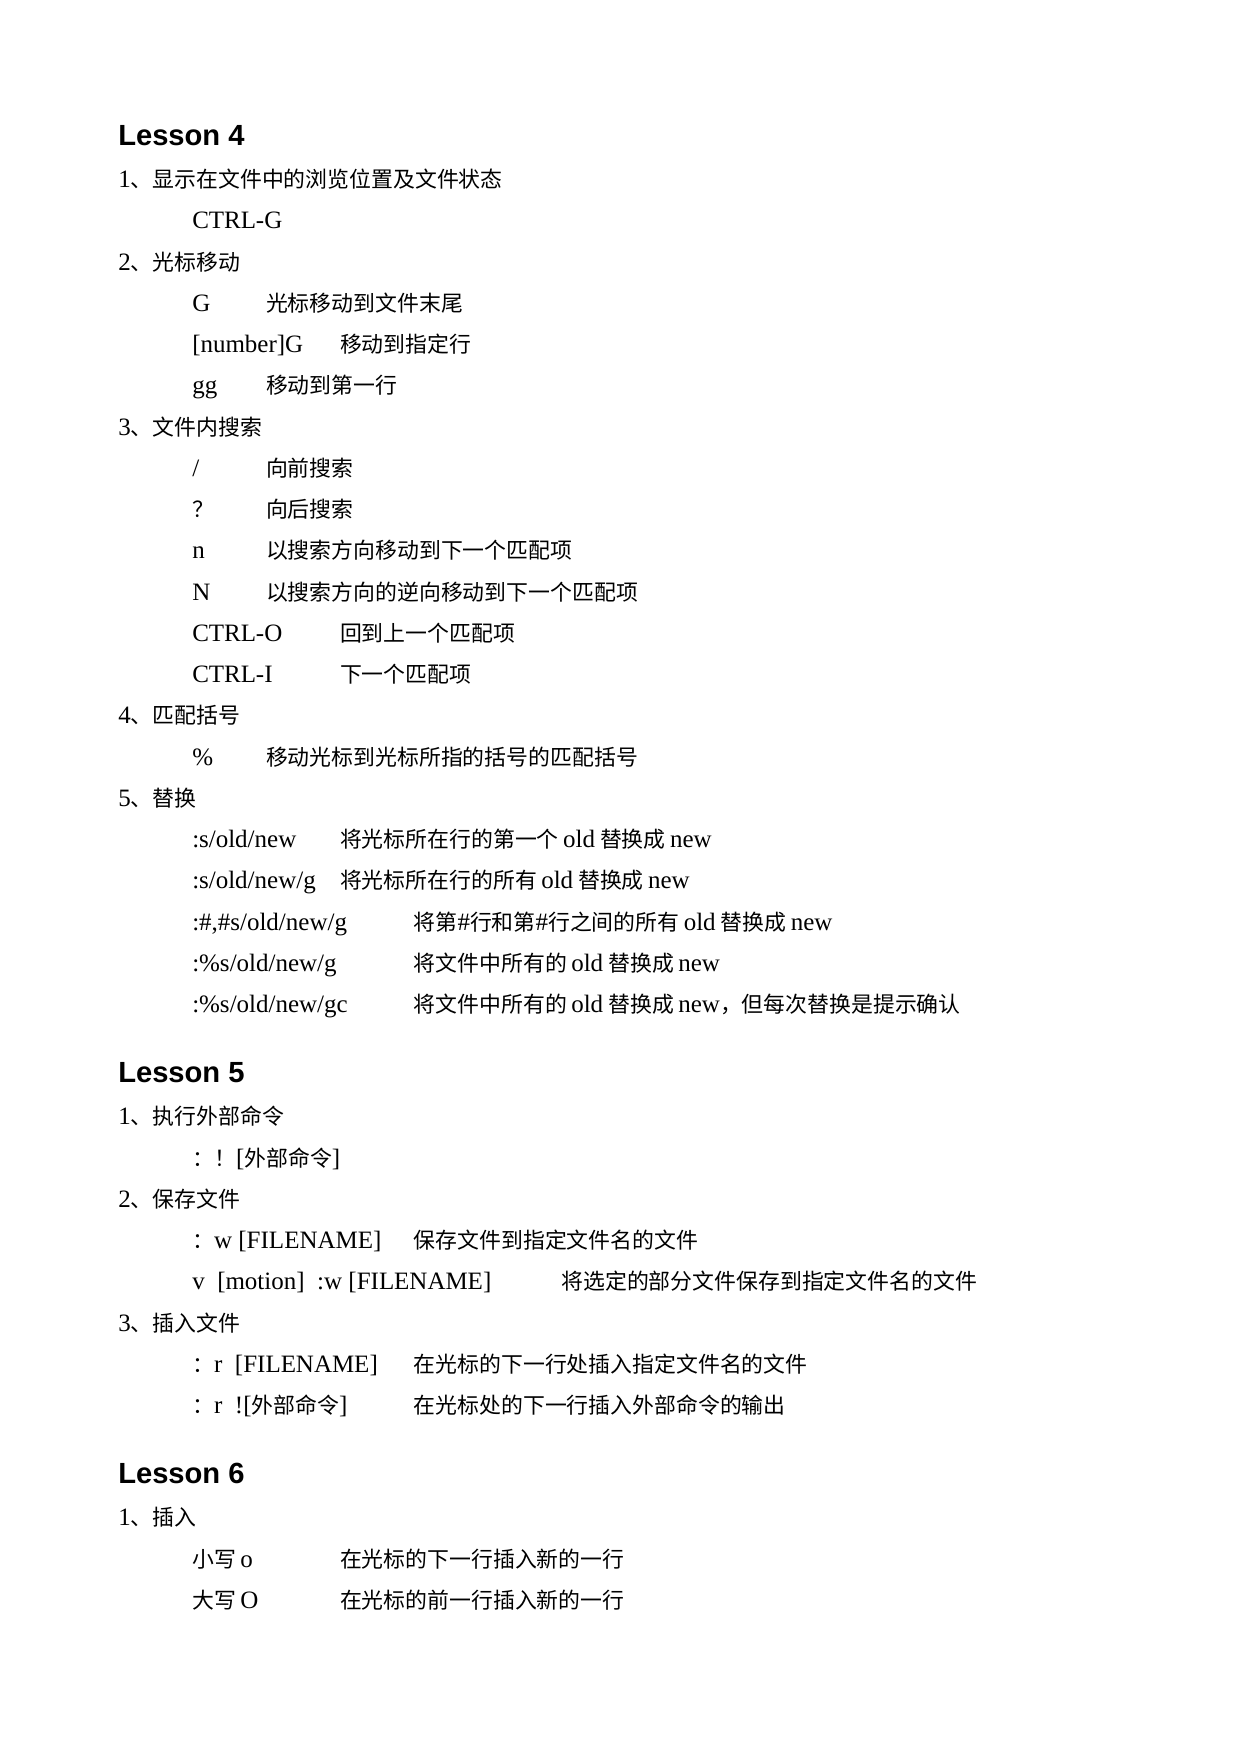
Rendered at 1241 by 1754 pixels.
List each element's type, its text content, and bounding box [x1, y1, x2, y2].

text ：！[外部命令] [118, 1143, 1122, 1171]
subtitle Lesson 5 [118, 1055, 1122, 1089]
text gg 移动到第一行 [118, 370, 1122, 399]
text ：r ![外部命令] 在光标处的下一行插入外部命令的输出 [118, 1390, 1122, 1419]
text 4、匹配括号 [118, 700, 1122, 729]
text CTRL-I 下一个匹配项 [118, 659, 1122, 688]
text ？ 向后搜索 [118, 494, 1122, 523]
text CTRL-G [118, 205, 1122, 234]
text 2、光标移动 [118, 247, 1122, 275]
subtitle Lesson 4 [118, 118, 1122, 152]
text v [motion] :w [FILENAME] 将选定的部分文件保存到指定文件名的文件 [118, 1266, 1122, 1295]
text [number]G 移动到指定行 [118, 329, 1122, 358]
text :%s/old/new/gc 将文件中所有的old替换成new，但每次替换是提示确认 [118, 989, 1122, 1018]
text :%s/old/new/g 将文件中所有的old替换成new [118, 948, 1122, 977]
text 1、执行外部命令 [118, 1101, 1122, 1130]
text n 以搜索方向移动到下一个匹配项 [118, 535, 1122, 564]
text G 光标移动到文件末尾 [118, 288, 1122, 317]
text :#,#s/old/new/g 将第#行和第#行之间的所有old替换成new [118, 907, 1122, 935]
text 1、显示在文件中的浏览位置及文件状态 [118, 164, 1122, 193]
text CTRL-O 回到上一个匹配项 [118, 618, 1122, 647]
text % 移动光标到光标所指的括号的匹配括号 [118, 742, 1122, 770]
text ：w [FILENAME] 保存文件到指定文件名的文件 [118, 1225, 1122, 1254]
text 大写O 在光标的前一行插入新的一行 [118, 1585, 1122, 1614]
text 1、插入 [118, 1502, 1122, 1531]
text :s/old/new 将光标所在行的第一个old替换成new [118, 824, 1122, 853]
text / 向前搜索 [118, 453, 1122, 482]
text N 以搜索方向的逆向移动到下一个匹配项 [118, 577, 1122, 605]
text ：r [FILENAME] 在光标的下一行处插入指定文件名的文件 [118, 1349, 1122, 1378]
text 小写o 在光标的下一行插入新的一行 [118, 1544, 1122, 1572]
text 3、插入文件 [118, 1308, 1122, 1336]
subtitle Lesson 6 [118, 1456, 1122, 1490]
text 3、文件内搜索 [118, 412, 1122, 440]
text 5、替换 [118, 783, 1122, 812]
text :s/old/new/g 将光标所在行的所有old替换成new [118, 865, 1122, 894]
text 2、保存文件 [118, 1184, 1122, 1213]
